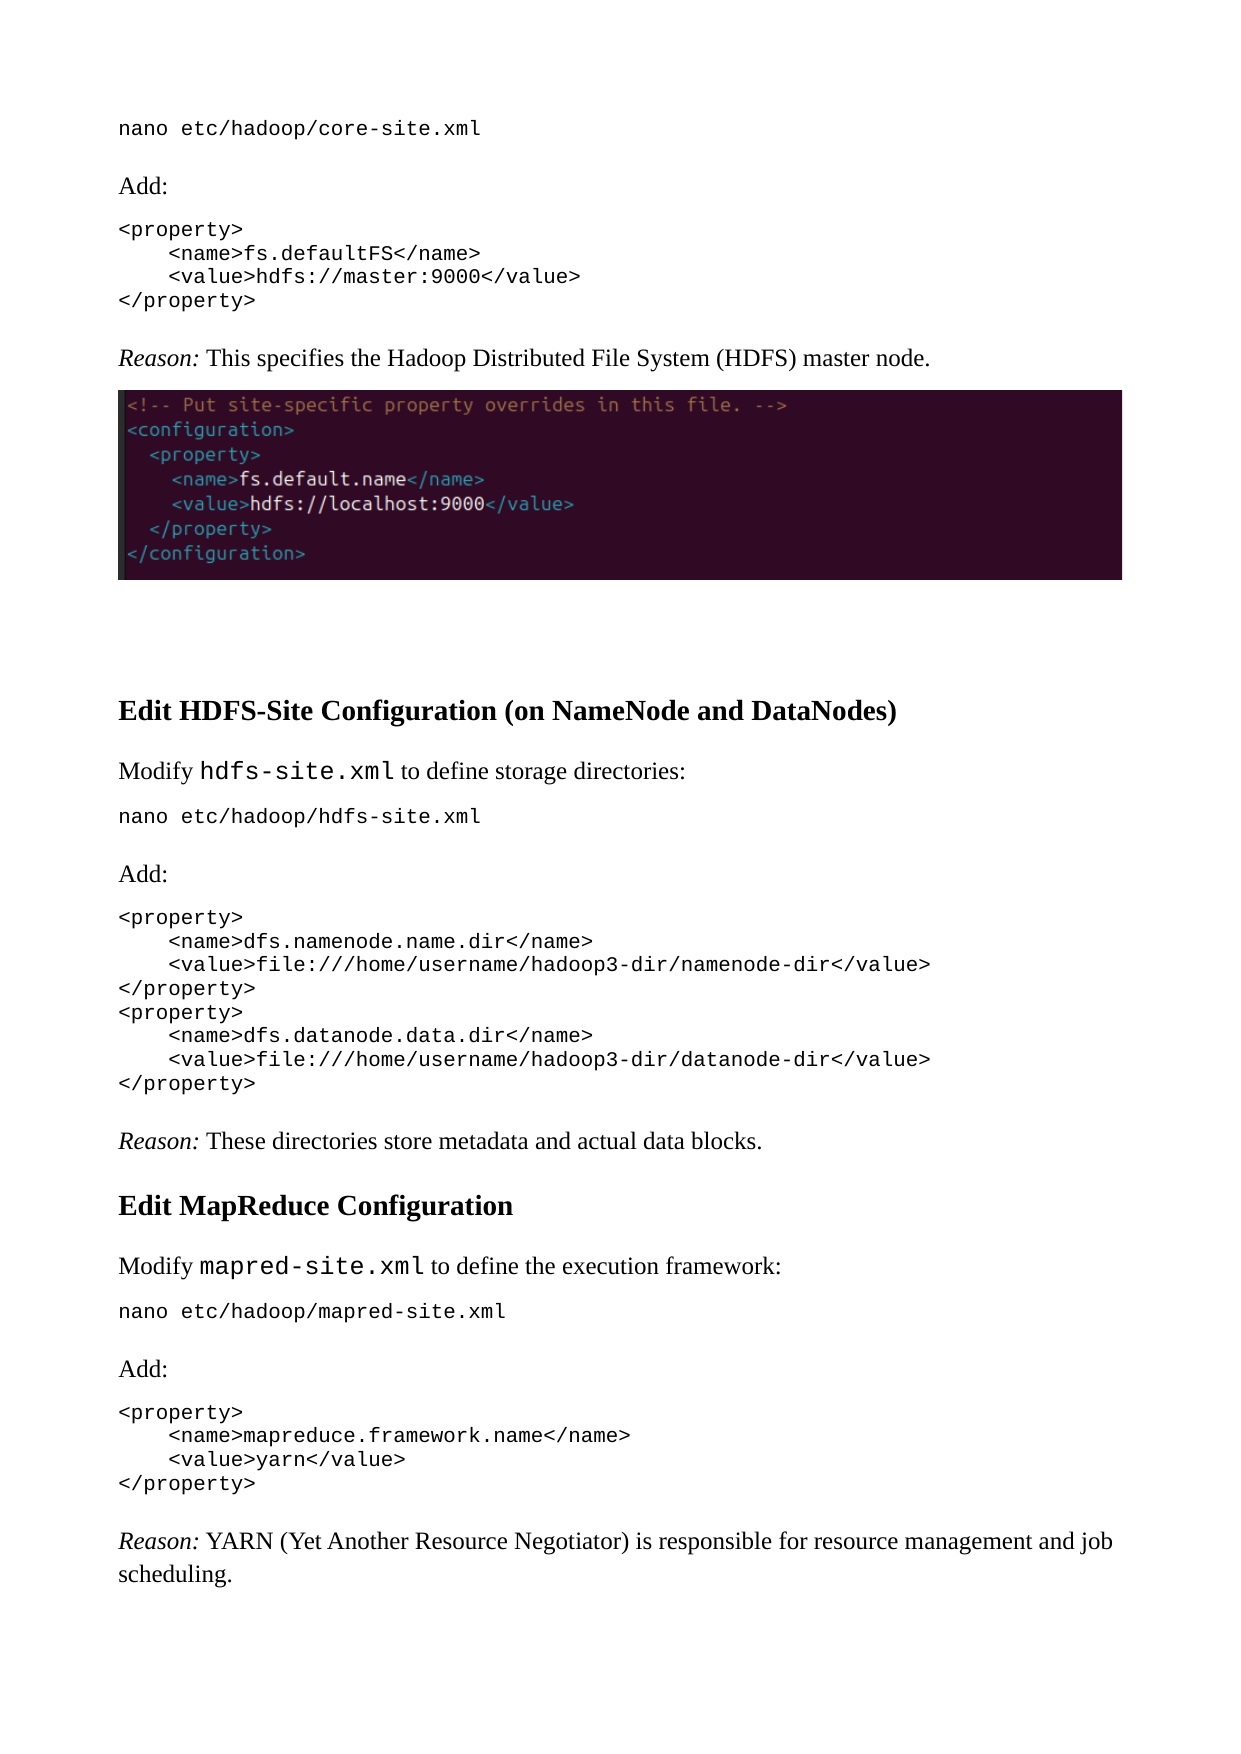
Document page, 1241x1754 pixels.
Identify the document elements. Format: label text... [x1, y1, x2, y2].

text Add: [118, 171, 1122, 200]
text <value>file:///home/username/hadoop3-dir/namenode-dir</value> [118, 954, 1122, 978]
text <value>yarn</value> [118, 1449, 1122, 1473]
text <name>dfs.datanode.data.dir</name> [118, 1025, 1122, 1049]
text Modify hdfs-site.xml to define storage directories: [118, 756, 1122, 787]
text nano etc/hadoop/hdfs-site.xml [118, 806, 1122, 830]
text </property> [118, 1073, 1122, 1096]
text <property> [118, 219, 1122, 242]
text <property> [118, 1402, 1122, 1425]
text <value>file:///home/username/hadoop3-dir/datanode-dir</value> [118, 1049, 1122, 1073]
text <property> [118, 1002, 1122, 1025]
text Add: [118, 859, 1122, 888]
text <name>mapreduce.framework.name</name> [118, 1425, 1122, 1449]
text Reason: This specifies the Hadoop Distributed File System (HDFS) master node. [118, 343, 1122, 372]
text nano etc/hadoop/mapred-site.xml [118, 1301, 1122, 1325]
subtitle Edit HDFS-Site Configuration (on NameNode and DataNodes) [118, 693, 1122, 727]
text nano etc/hadoop/core-site.xml [118, 118, 1122, 142]
text Modify mapred-site.xml to define the execution framework: [118, 1251, 1122, 1282]
text <property> [118, 907, 1122, 931]
text </property> [118, 290, 1122, 313]
text Add: [118, 1354, 1122, 1383]
text <name>dfs.namenode.name.dir</name> [118, 931, 1122, 954]
text Reason: YARN (Yet Another Resource Negotiator) is responsible for resource management and job scheduling. [118, 1526, 1122, 1588]
text <name>fs.defaultFS</name> [118, 242, 1122, 266]
text </property> [118, 978, 1122, 1002]
picture [118, 390, 1123, 580]
text <value>hdfs://master:9000</value> [118, 266, 1122, 290]
subtitle Edit MapReduce Configuration [118, 1188, 1122, 1222]
text Reason: These directories store metadata and actual data blocks. [118, 1126, 1122, 1154]
text </property> [118, 1473, 1122, 1496]
